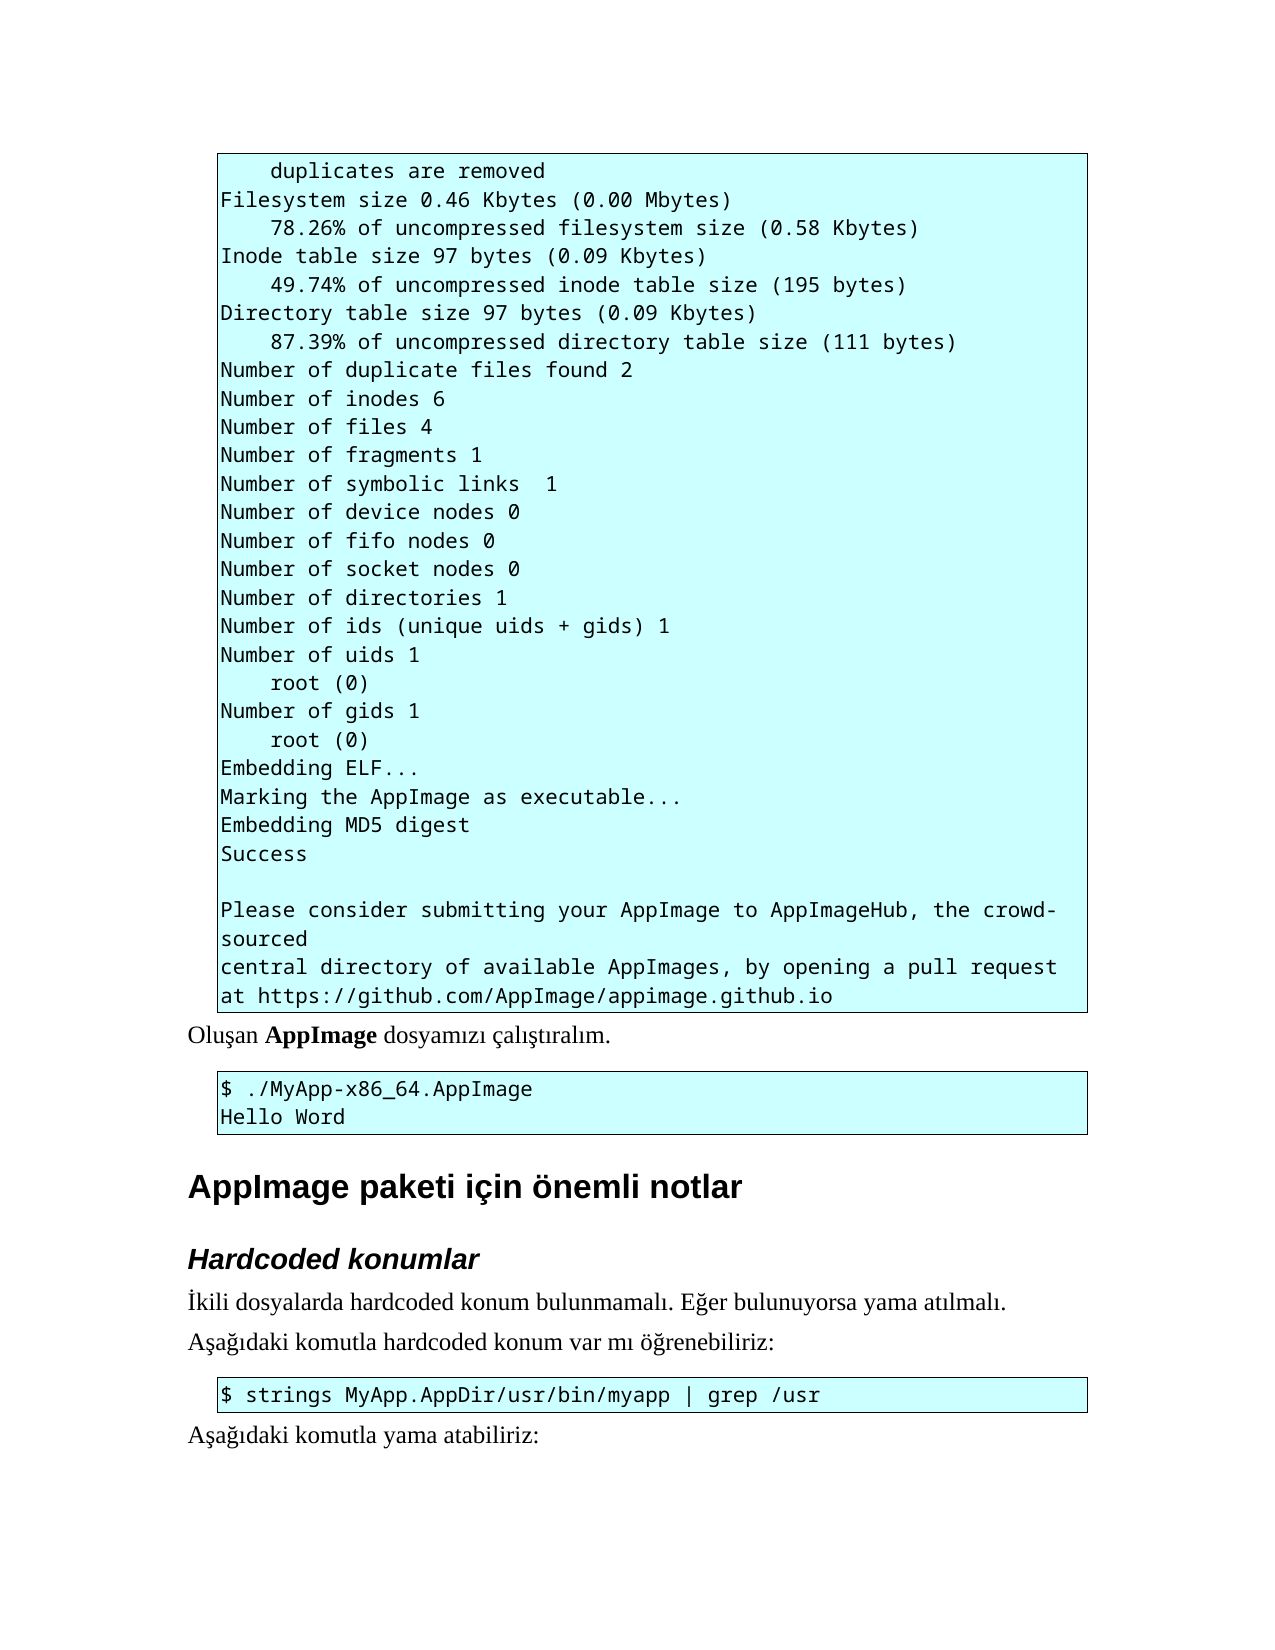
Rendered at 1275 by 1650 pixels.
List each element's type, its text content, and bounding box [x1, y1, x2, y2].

text İkili dosyalarda hardcoded konum bulunmamalı. Eğer bulunuyorsa yama atılmalı. [187, 1288, 1087, 1316]
subtitle AppImage paketi için önemli notlar [187, 1168, 1087, 1205]
text duplicates are removed Filesystem size 0.46 Kbytes (0.00 Mbytes) 78.26% of uncompressed filesystem size (0.58 Kbytes) Inode table size 97 bytes (0.09 Kbytes) 49.74% of uncompressed inode table size (195 bytes) Directory table size 97 bytes (0.09 Kbytes) 87.39% of uncompressed directory table size (111 bytes) Number of duplicate files found 2 Number of inodes 6 Number of files 4 Number of fragments 1 Number of symbolic links 1 Number of device nodes 0 Number of fifo nodes 0 Number of socket nodes 0 Number of directories 1 Number of ids (unique uids + gids) 1 Number of uids 1 root (0) Number of gids 1 root (0) Embedding ELF... Marking the AppImage as executable... Embedding MD5 digest Success Please consider submitting your AppImage to AppImageHub, the crowd-sourced central directory of available AppImages, by opening a pull request at https://github.com/AppImage/appimage.github.io [218, 154, 1087, 1012]
text $ ./MyApp-x86_64.AppImage Hello Word [218, 1072, 1087, 1134]
text $ strings MyApp.AppDir/usr/bin/myapp | grep /usr [218, 1378, 1087, 1412]
text Aşağıdaki komutla hardcoded konum var mı öğrenebiliriz: [187, 1328, 1087, 1356]
text Aşağıdaki komutla yama atabiliriz: [187, 1421, 1087, 1448]
text Oluşan AppImage dosyamızı çalıştıralım. [187, 1021, 1087, 1049]
subtitle Hardcoded konumlar [187, 1243, 1087, 1275]
